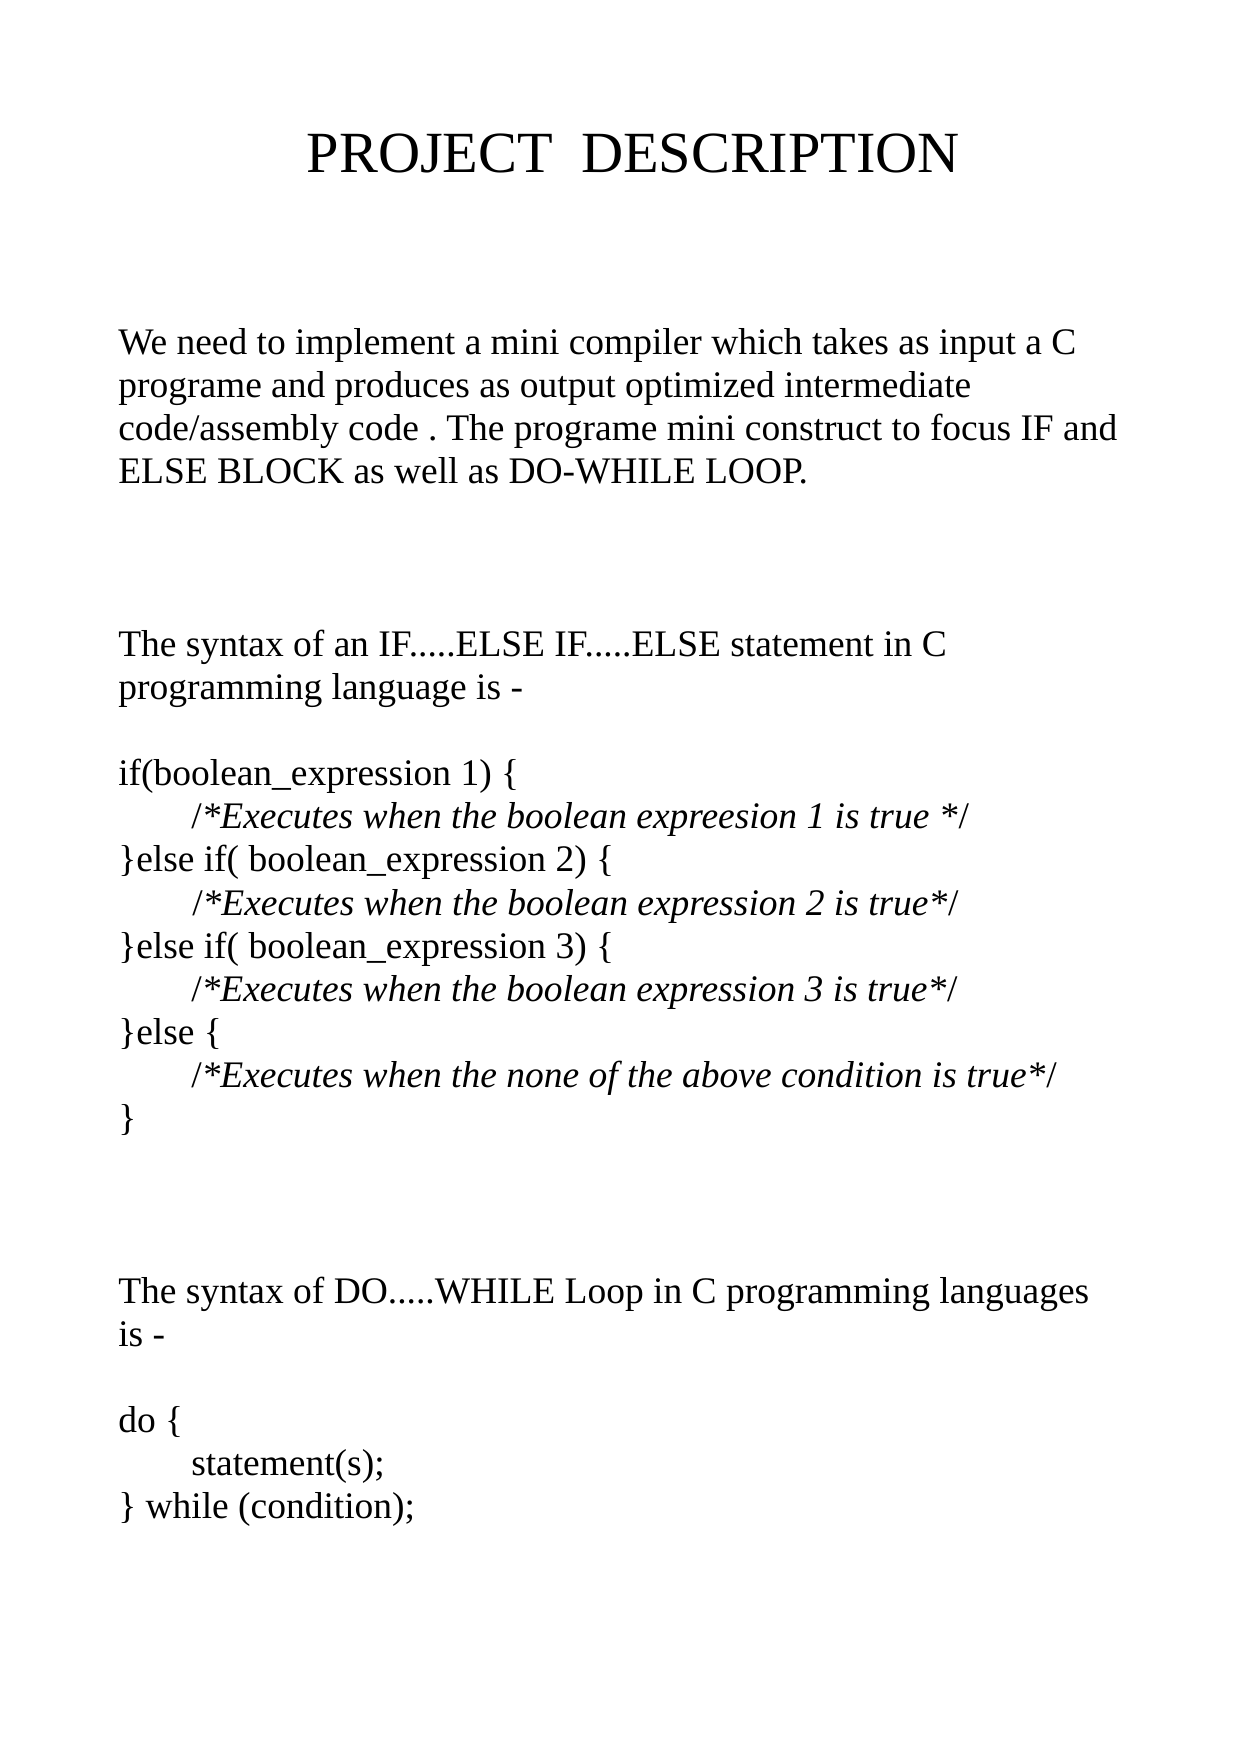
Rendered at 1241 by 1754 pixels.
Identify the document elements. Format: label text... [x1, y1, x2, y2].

text } while (condition); [118, 1484, 1122, 1527]
text }else { [118, 1009, 1122, 1052]
text /*Executes when the boolean expreesion 1 is true */ [118, 794, 1122, 837]
text do { [118, 1397, 1122, 1441]
text PROJECT DESCRIPTION [118, 118, 1122, 185]
text statement(s); [118, 1441, 1122, 1484]
text }else if( boolean_expression 2) { [118, 837, 1122, 880]
text The syntax of an IF.....ELSE IF.....ELSE statement in C programming language is - [118, 621, 1122, 707]
text /*Executes when the boolean expression 2 is true*/ [118, 880, 1122, 923]
text /*Executes when the boolean expression 3 is true*/ [118, 966, 1122, 1009]
text /*Executes when the none of the above condition is true*/ [118, 1052, 1122, 1096]
text } [118, 1096, 1122, 1139]
text if(boolean_expression 1) { [118, 751, 1122, 794]
text The syntax of DO.....WHILE Loop in C programming languages is - [118, 1268, 1122, 1354]
text }else if( boolean_expression 3) { [118, 923, 1122, 966]
text We need to implement a mini compiler which takes as input a C programe and produces as output optimized intermediate code/assembly code . The programe mini construct to focus IF and ELSE BLOCK as well as DO-WHILE LOOP. [118, 319, 1122, 492]
